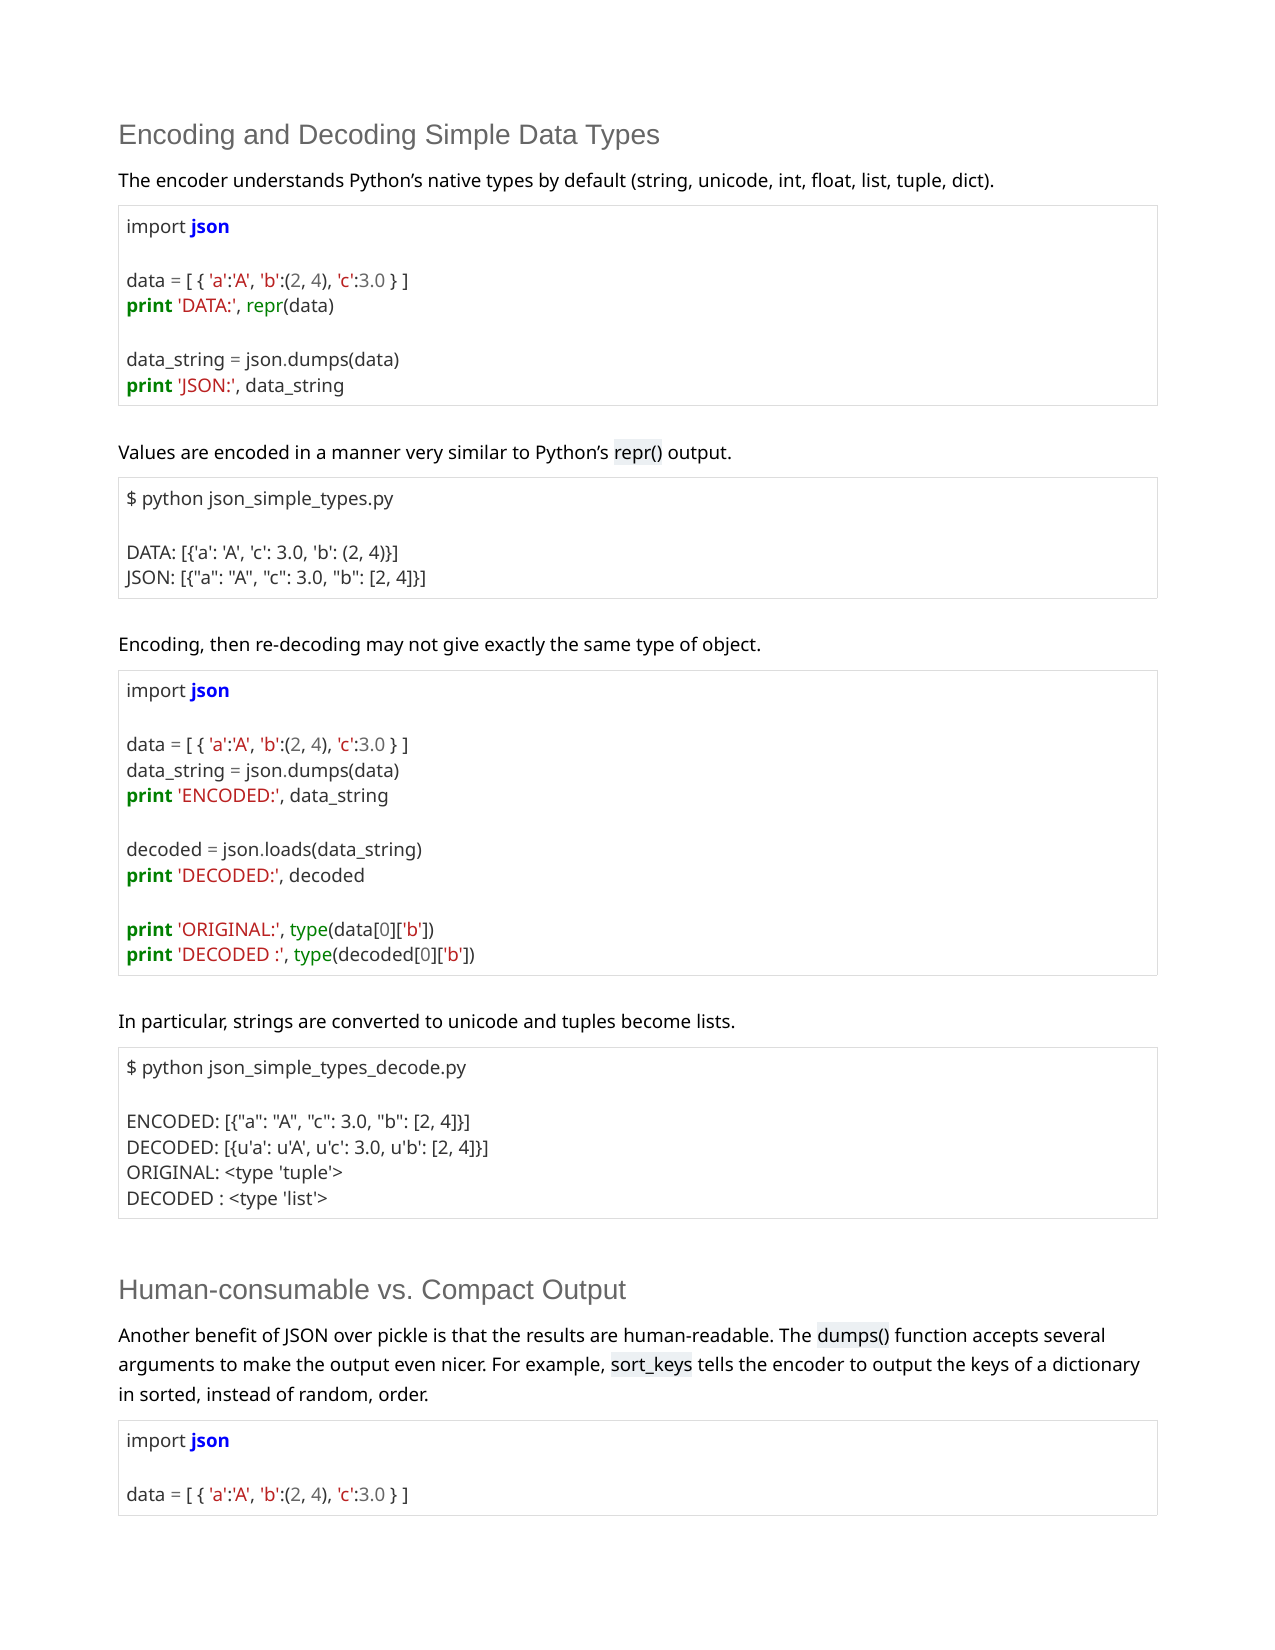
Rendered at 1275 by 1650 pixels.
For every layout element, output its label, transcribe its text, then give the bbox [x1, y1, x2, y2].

text The encoder understands Python’s native types by default (string, unicode, int, float, list, tuple, dict). [118, 163, 1157, 193]
text data_string = json.dumps(data) [119, 749, 1157, 775]
text print 'ORIGINAL:', type(data[0]['b']) [119, 908, 1157, 934]
text data_string = json.dumps(data) [119, 339, 1157, 364]
text print 'JSON:', data_string [119, 364, 1157, 405]
text Another benefit of JSON over pickle is that the results are human-readable. The dumps() function accepts several arguments to make the output even nicer. For example, sort_keys tells the encoder to output the keys of a dictionary in sorted, instead of random, order. [118, 1318, 1157, 1407]
subtitle Encoding and Decoding Simple Data Types [118, 118, 1157, 151]
text data = [ { 'a':'A', 'b':(2, 4), 'c':3.0 } ] [119, 1473, 1157, 1515]
text DECODED : <type 'list'> [119, 1177, 1157, 1218]
text print 'DATA:', repr(data) [119, 285, 1157, 310]
text Values are encoded in a manner very similar to Python’s repr() output. [118, 435, 1157, 465]
text Encoding, then re-decoding may not give exactly the same type of object. [118, 627, 1157, 657]
text data = [ { 'a':'A', 'b':(2, 4), 'c':3.0 } ] [119, 259, 1157, 285]
text ENCODED: [{"a": "A", "c": 3.0, "b": [2, 4]}] [119, 1101, 1157, 1126]
text import json [119, 1421, 1157, 1445]
text print 'ENCODED:', data_string [119, 775, 1157, 800]
text ORIGINAL: <type 'tuple'> [119, 1152, 1157, 1177]
subtitle Human-consumable vs. Compact Output [118, 1273, 1157, 1305]
text DECODED: [{u'a': u'A', u'c': 3.0, u'b': [2, 4]}] [119, 1126, 1157, 1152]
text print 'DECODED :', type(decoded[0]['b']) [119, 934, 1157, 975]
text data = [ { 'a':'A', 'b':(2, 4), 'c':3.0 } ] [119, 724, 1157, 749]
text print 'DECODED:', decoded [119, 854, 1157, 880]
text JSON: [{"a": "A", "c": 3.0, "b": [2, 4]}] [119, 557, 1157, 598]
text $ python json_simple_types_decode.py [119, 1048, 1157, 1072]
text import json [119, 671, 1157, 695]
text DATA: [{'a': 'A', 'c': 3.0, 'b': (2, 4)}] [119, 531, 1157, 557]
text $ python json_simple_types.py [119, 478, 1157, 503]
text decoded = json.loads(data_string) [119, 829, 1157, 854]
text In particular, strings are converted to unicode and tuples become lists. [118, 1004, 1157, 1034]
text import json [119, 206, 1157, 231]
